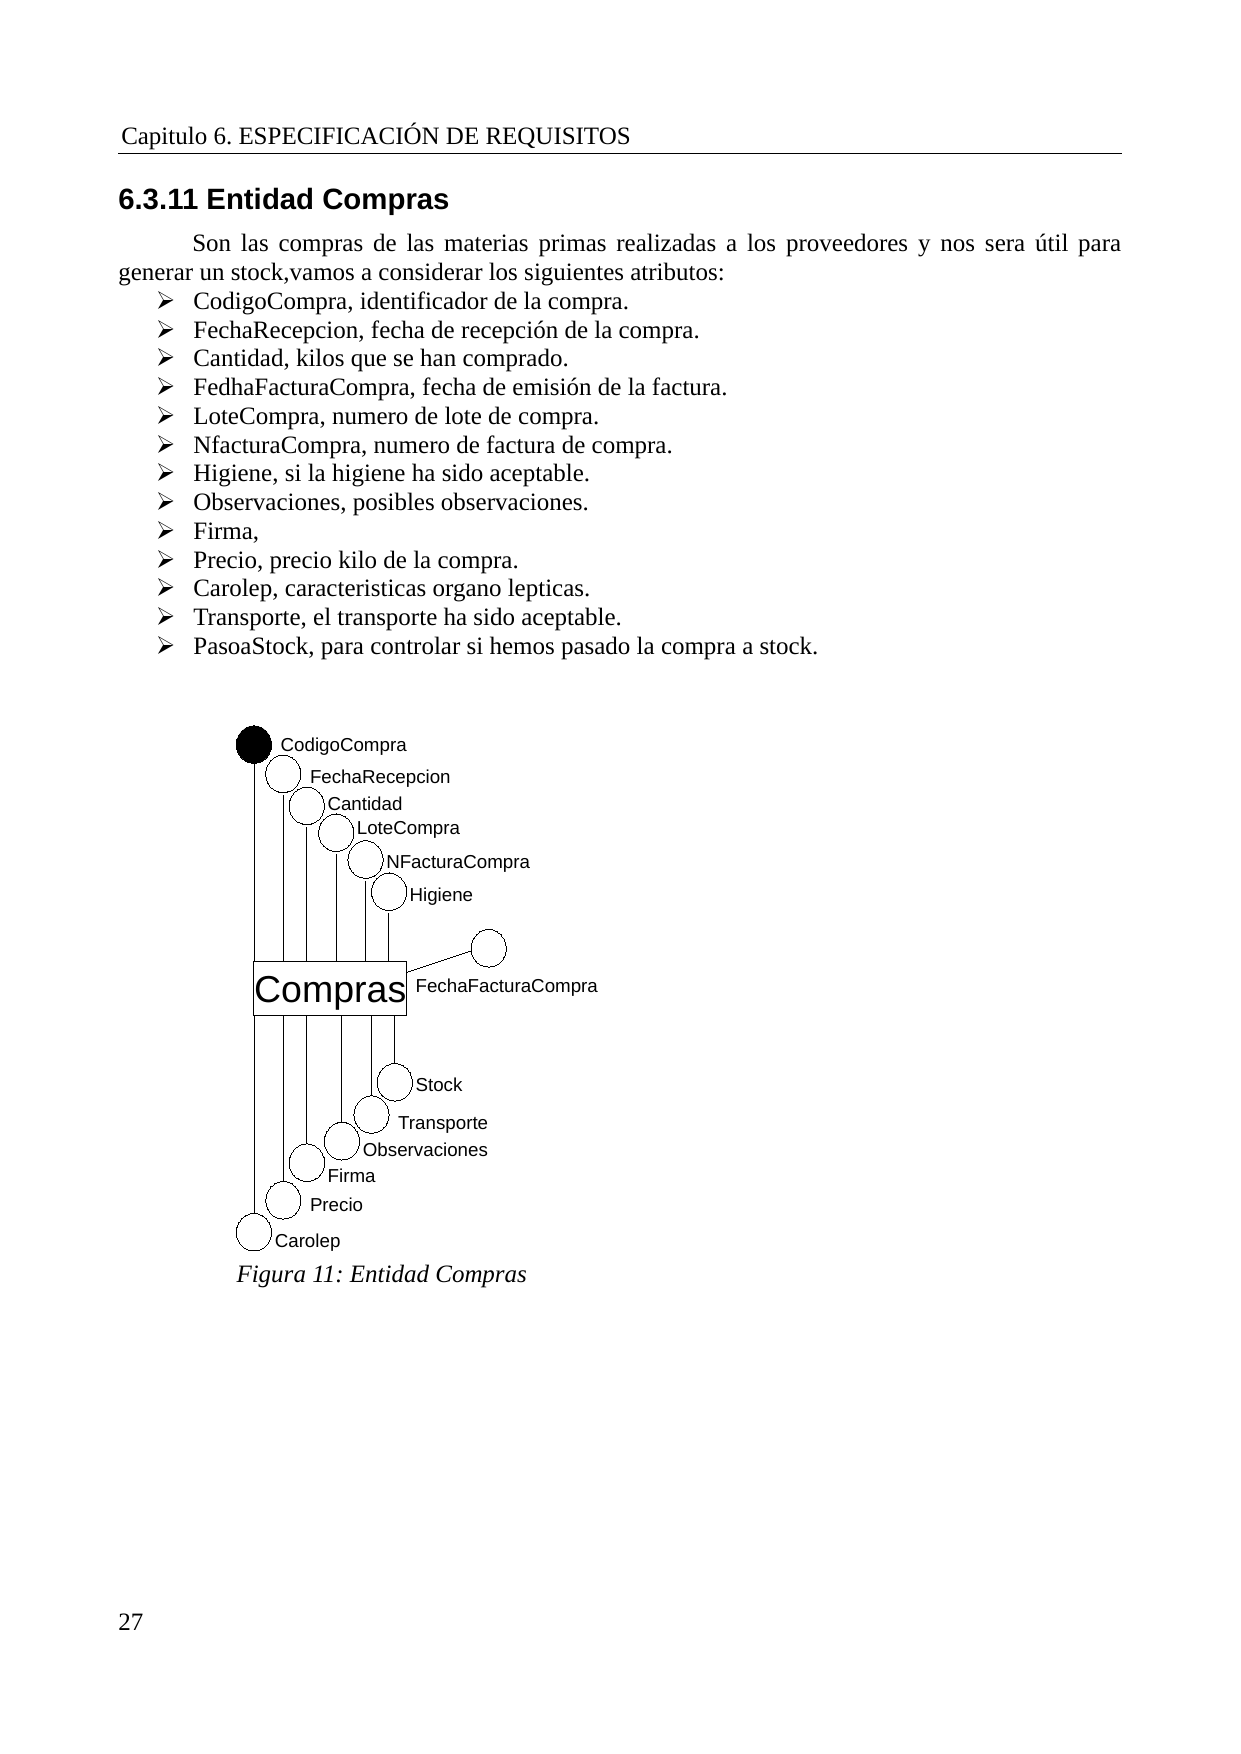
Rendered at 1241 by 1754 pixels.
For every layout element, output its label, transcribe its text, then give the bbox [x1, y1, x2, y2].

list Carolep, caracteristicas organo lepticas. [156, 573, 1122, 602]
list CodigoCompra, identificador de la compra. [156, 286, 1122, 315]
list Observaciones, posibles observaciones. [156, 487, 1122, 516]
text Figura 11: Entidad Compras [236, 1259, 649, 1288]
list PasoaStock, para controlar si hemos pasado la compra a stock. [156, 631, 1122, 660]
list Transporte, el transporte ha sido aceptable. [156, 602, 1122, 631]
list Firma, [156, 516, 1122, 545]
list Precio, precio kilo de la compra. [156, 545, 1122, 573]
list Higiene, si la higiene ha sido aceptable. [156, 458, 1122, 487]
list Cantidad, kilos que se han comprado. [156, 343, 1122, 372]
list FechaRecepcion, fecha de recepción de la compra. [156, 315, 1122, 343]
list FedhaFacturaCompra, fecha de emisión de la factura. [156, 372, 1122, 401]
list NfacturaCompra, numero de factura de compra. [156, 430, 1122, 458]
text Son las compras de las materias primas realizadas a los proveedores y nos sera útil para generar un stock,vamos a considerar los siguientes atributos: [118, 228, 1122, 286]
subtitle 6.3.11 Entidad Compras [118, 182, 1122, 216]
list LoteCompra, numero de lote de compra. [156, 401, 1122, 430]
